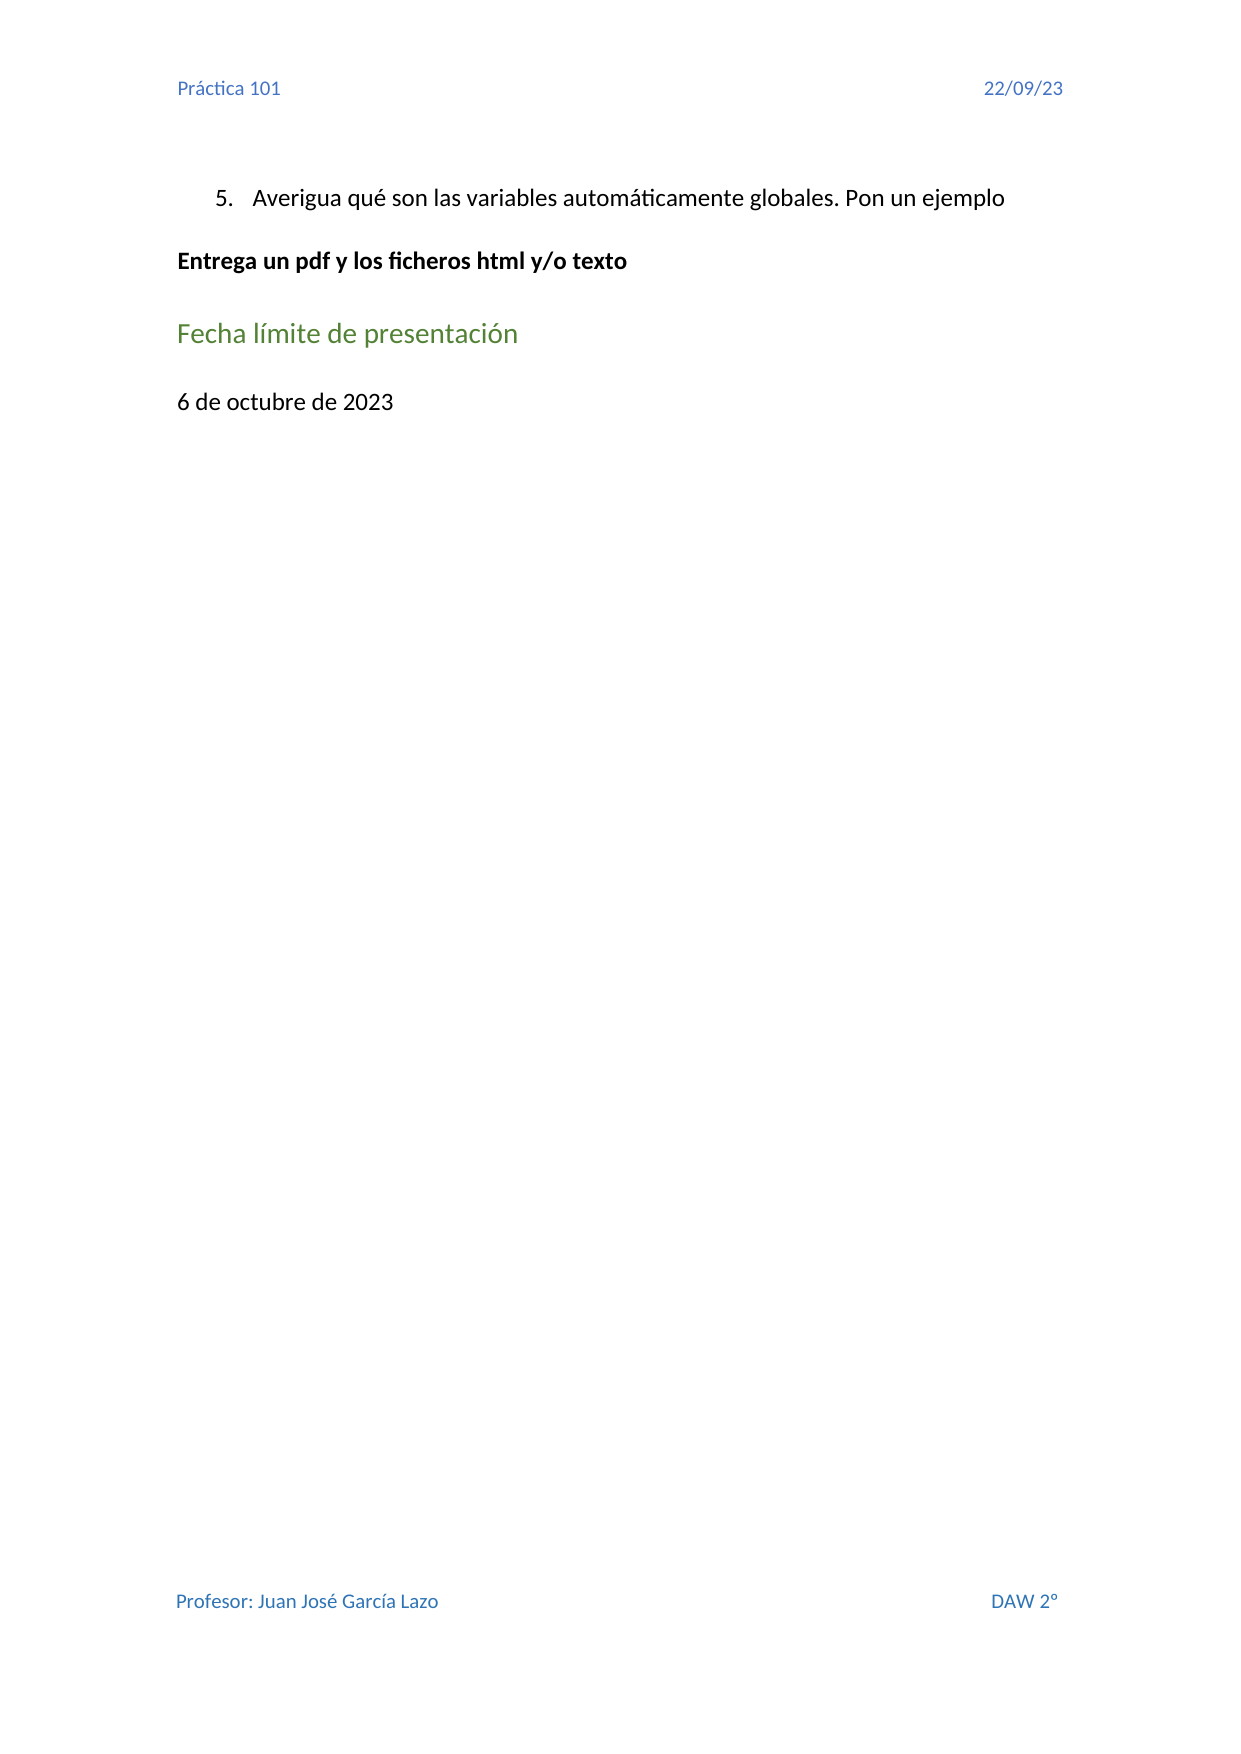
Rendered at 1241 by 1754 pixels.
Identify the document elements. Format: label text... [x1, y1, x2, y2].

list Averigua qué son las variables automáticamente globales. Pon un ejemplo [215, 183, 1063, 213]
text 6 de octubre de 2023 [177, 386, 1063, 417]
subtitle Fecha límite de presentación [177, 316, 1063, 351]
text Entrega un pdf y los ficheros html y/o texto [177, 245, 1063, 276]
